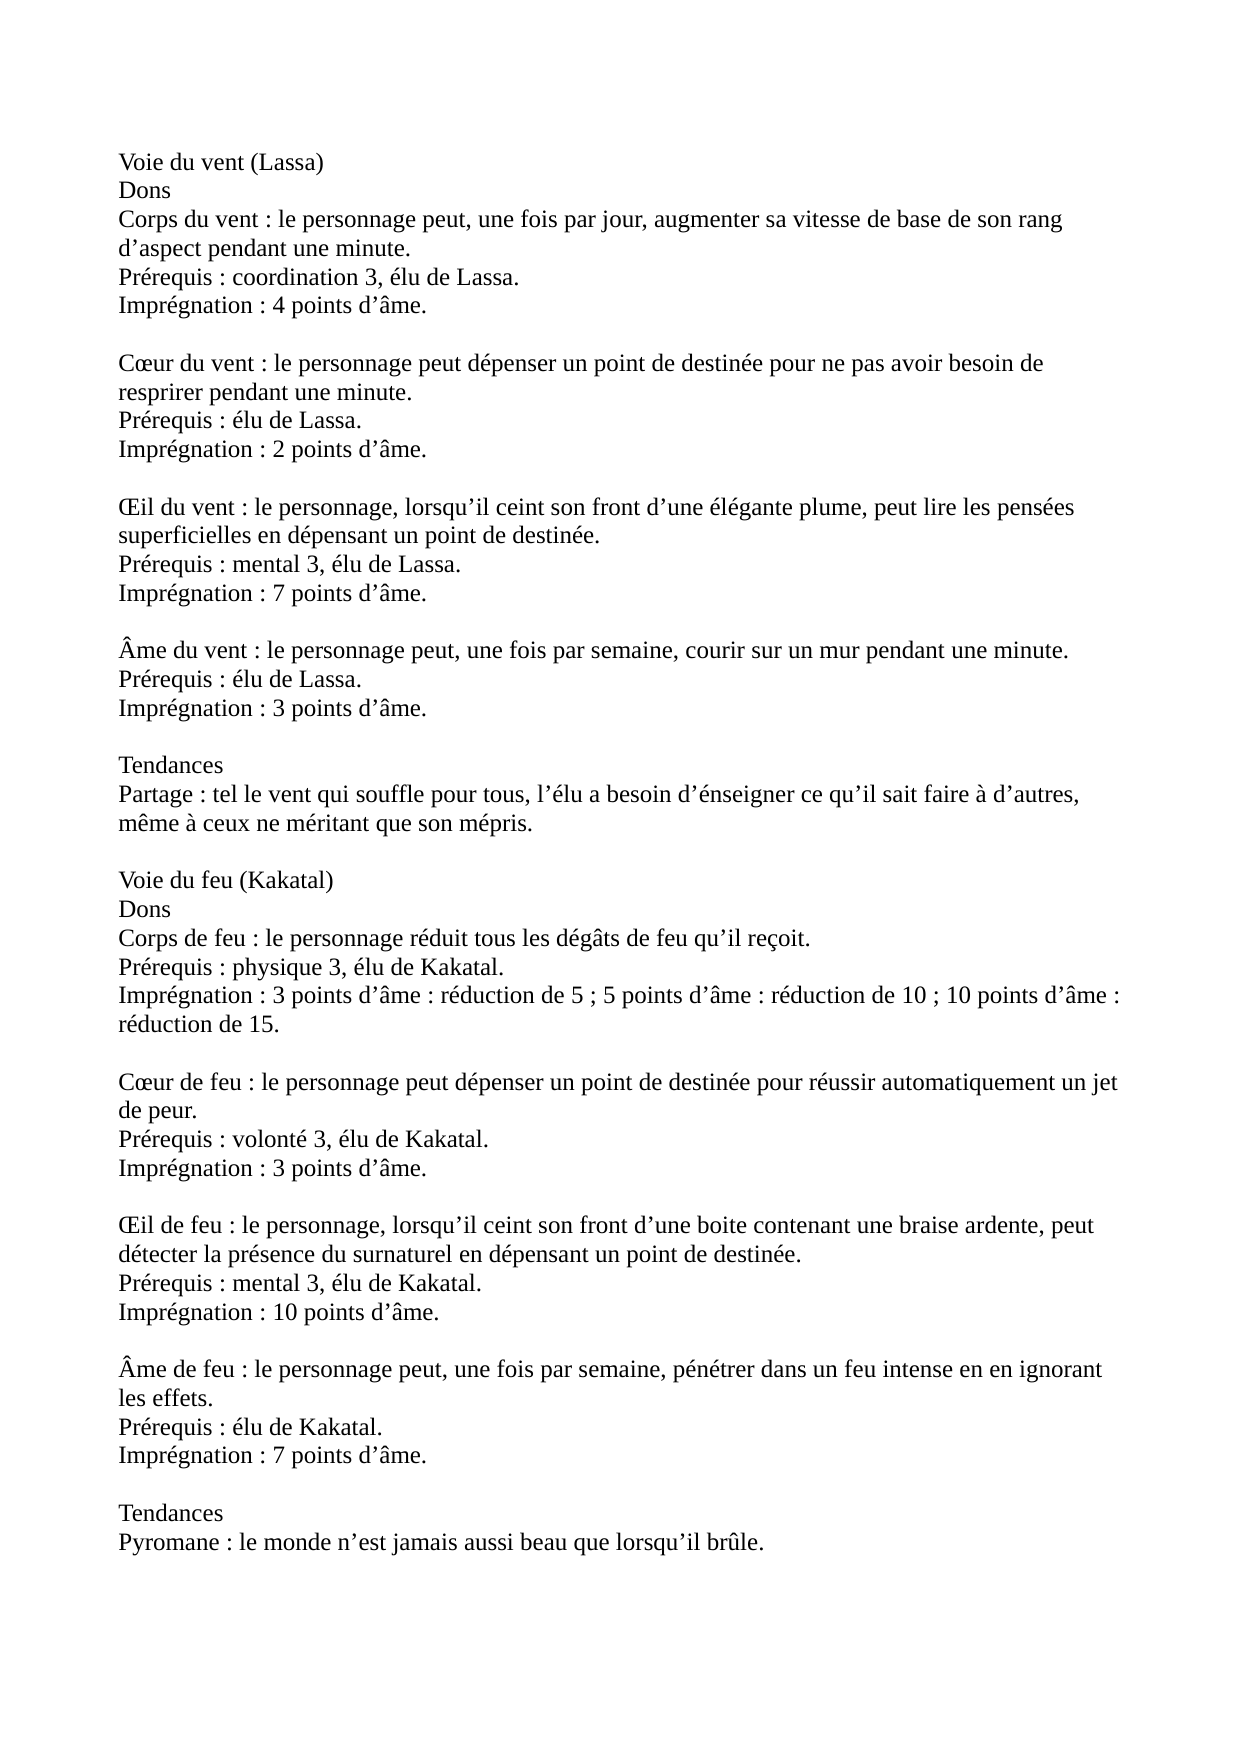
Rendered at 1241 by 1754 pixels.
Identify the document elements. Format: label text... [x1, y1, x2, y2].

text Âme du vent : le personnage peut, une fois par semaine, courir sur un mur pendant une minute. [118, 636, 1122, 664]
text Prérequis : coordination 3, élu de Lassa. [118, 262, 1122, 291]
text Œil de feu : le personnage, lorsqu’il ceint son front d’une boite contenant une braise ardente, peut détecter la présence du surnaturel en dépensant un point de destinée. [118, 1211, 1122, 1268]
text Imprégnation : 3 points d’âme. [118, 1153, 1122, 1182]
text Dons [118, 894, 1122, 923]
text Dons [118, 176, 1122, 204]
text Pyromane : le monde n’est jamais aussi beau que lorsqu’il brûle. [118, 1527, 1122, 1556]
text Prérequis : mental 3, élu de Kakatal. [118, 1268, 1122, 1297]
text Prérequis : élu de Lassa. [118, 406, 1122, 434]
text Corps du vent : le personnage peut, une fois par jour, augmenter sa vitesse de base de son rang d’aspect pendant une minute. [118, 204, 1122, 262]
text Cœur de feu : le personnage peut dépenser un point de destinée pour réussir automatiquement un jet de peur. [118, 1067, 1122, 1124]
text Prérequis : volonté 3, élu de Kakatal. [118, 1124, 1122, 1153]
text Prérequis : élu de Kakatal. [118, 1412, 1122, 1441]
text Prérequis : physique 3, élu de Kakatal. [118, 952, 1122, 981]
text Imprégnation : 3 points d’âme. [118, 693, 1122, 722]
text Voie du vent (Lassa) [118, 147, 1122, 176]
text Partage : tel le vent qui souffle pour tous, l’élu a besoin d’énseigner ce qu’il sait faire à d’autres, même à ceux ne méritant que son mépris. [118, 779, 1122, 837]
text Âme de feu : le personnage peut, une fois par semaine, pénétrer dans un feu intense en en ignorant les effets. [118, 1354, 1122, 1412]
text Tendances [118, 1498, 1122, 1527]
text Imprégnation : 3 points d’âme : réduction de 5 ; 5 points d’âme : réduction de 10 ; 10 points d’âme : réduction de 15. [118, 981, 1122, 1038]
text Imprégnation : 7 points d’âme. [118, 1441, 1122, 1469]
text Prérequis : mental 3, élu de Lassa. [118, 549, 1122, 578]
text Œil du vent : le personnage, lorsqu’il ceint son front d’une élégante plume, peut lire les pensées superficielles en dépensant un point de destinée. [118, 492, 1122, 549]
text Corps de feu : le personnage réduit tous les dégâts de feu qu’il reçoit. [118, 923, 1122, 952]
text Imprégnation : 2 points d’âme. [118, 434, 1122, 463]
text Cœur du vent : le personnage peut dépenser un point de destinée pour ne pas avoir besoin de resprirer pendant une minute. [118, 348, 1122, 406]
text Imprégnation : 4 points d’âme. [118, 291, 1122, 319]
text Prérequis : élu de Lassa. [118, 664, 1122, 693]
text Imprégnation : 7 points d’âme. [118, 578, 1122, 607]
text Tendances [118, 751, 1122, 779]
text Imprégnation : 10 points d’âme. [118, 1297, 1122, 1326]
text Voie du feu (Kakatal) [118, 866, 1122, 894]
